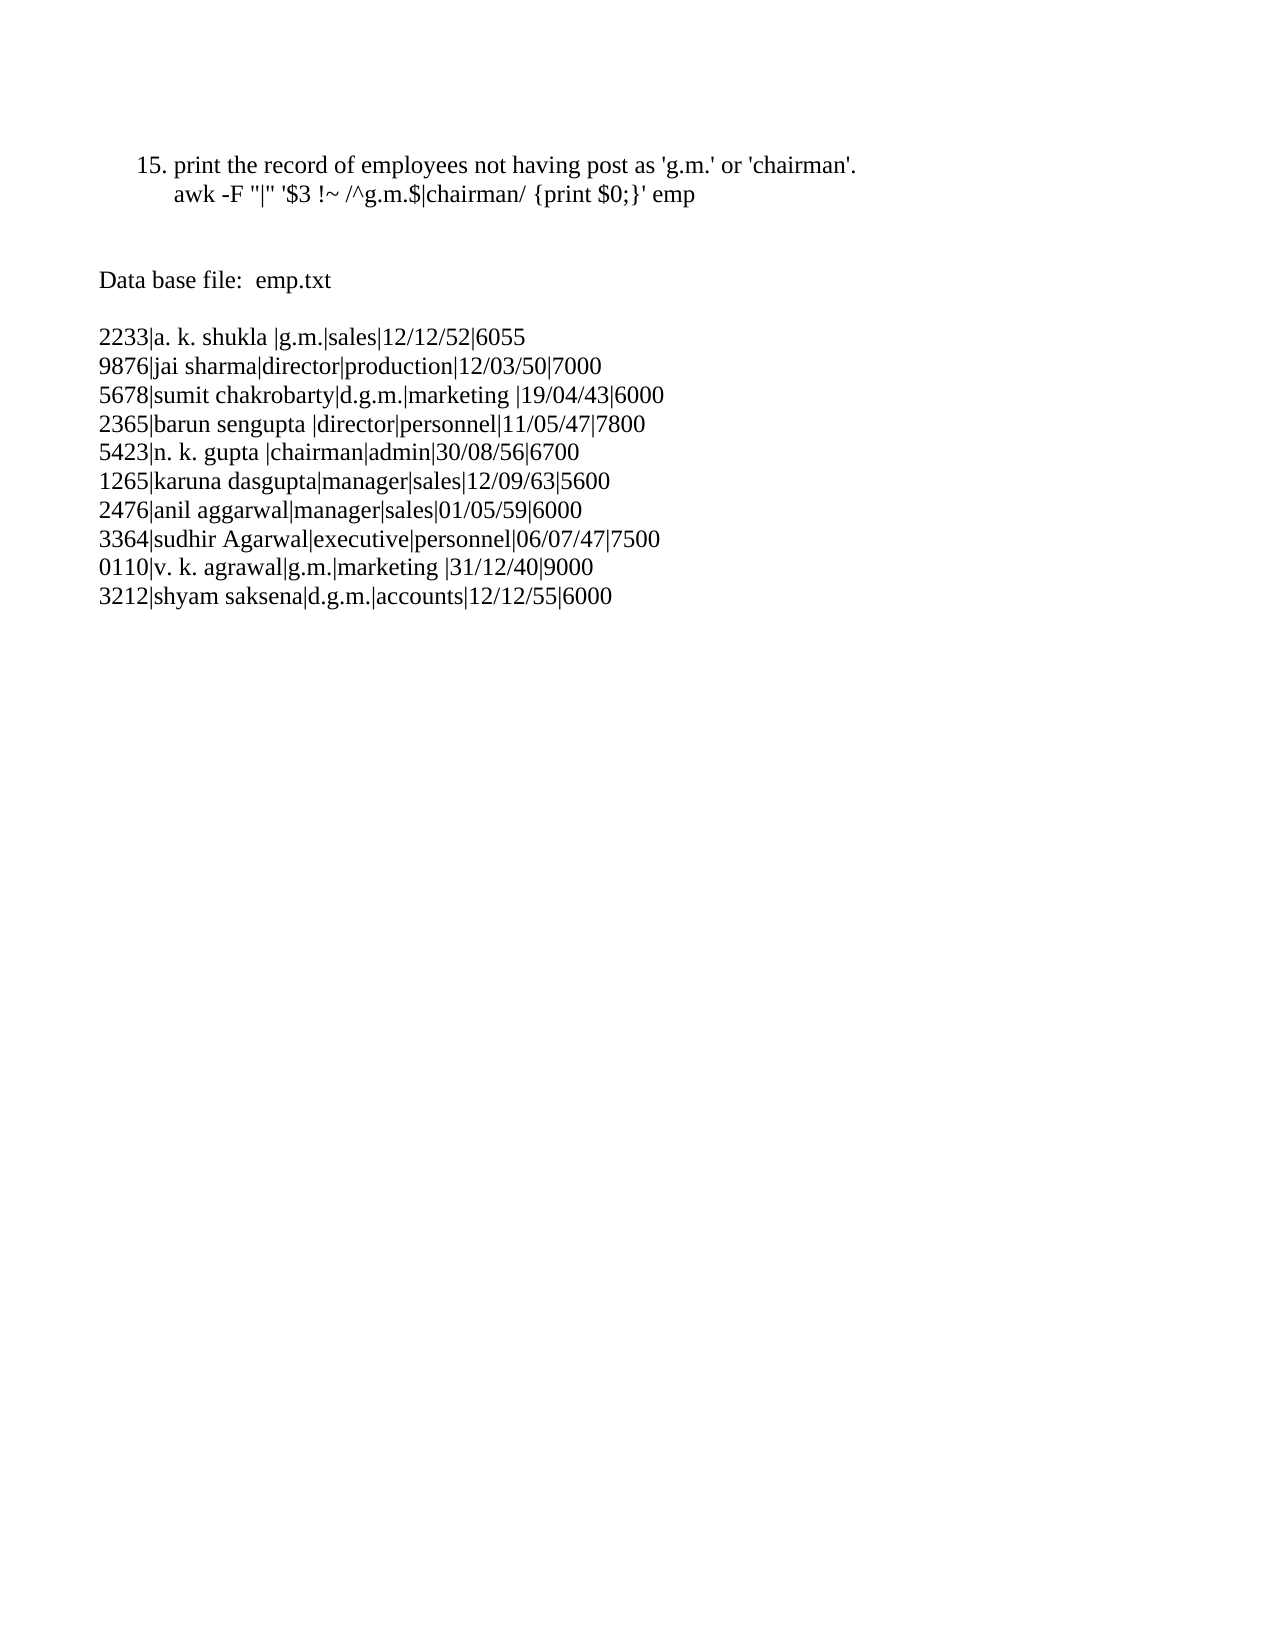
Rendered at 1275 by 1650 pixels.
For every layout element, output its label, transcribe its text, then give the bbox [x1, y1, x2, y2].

text 2476|anil aggarwal|manager|sales|01/05/59|6000 [98, 495, 1087, 524]
text 0110|v. k. agrawal|g.m.|marketing |31/12/40|9000 [98, 552, 1087, 581]
text 3364|sudhir Agarwal|executive|personnel|06/07/47|7500 [98, 524, 1087, 552]
text 2233|a. k. shukla |g.m.|sales|12/12/52|6055 [98, 322, 1087, 351]
text 5678|sumit chakrobarty|d.g.m.|marketing |19/04/43|6000 [98, 380, 1087, 409]
text 5423|n. k. gupta |chairman|admin|30/08/56|6700 [98, 437, 1087, 466]
text awk -F "|" '$3 !~ /^g.m.$|chairman/ {print $0;}' emp [98, 179, 1087, 207]
text 9876|jai sharma|director|production|12/03/50|7000 [98, 351, 1087, 380]
text 1265|karuna dasgupta|manager|sales|12/09/63|5600 [98, 466, 1087, 495]
text 3212|shyam saksena|d.g.m.|accounts|12/12/55|6000 [98, 581, 1087, 610]
list print the record of employees not having post as 'g.m.' or 'chairman'. [136, 150, 1087, 179]
text Data base file: emp.txt [98, 265, 1087, 294]
text 2365|barun sengupta |director|personnel|11/05/47|7800 [98, 409, 1087, 437]
